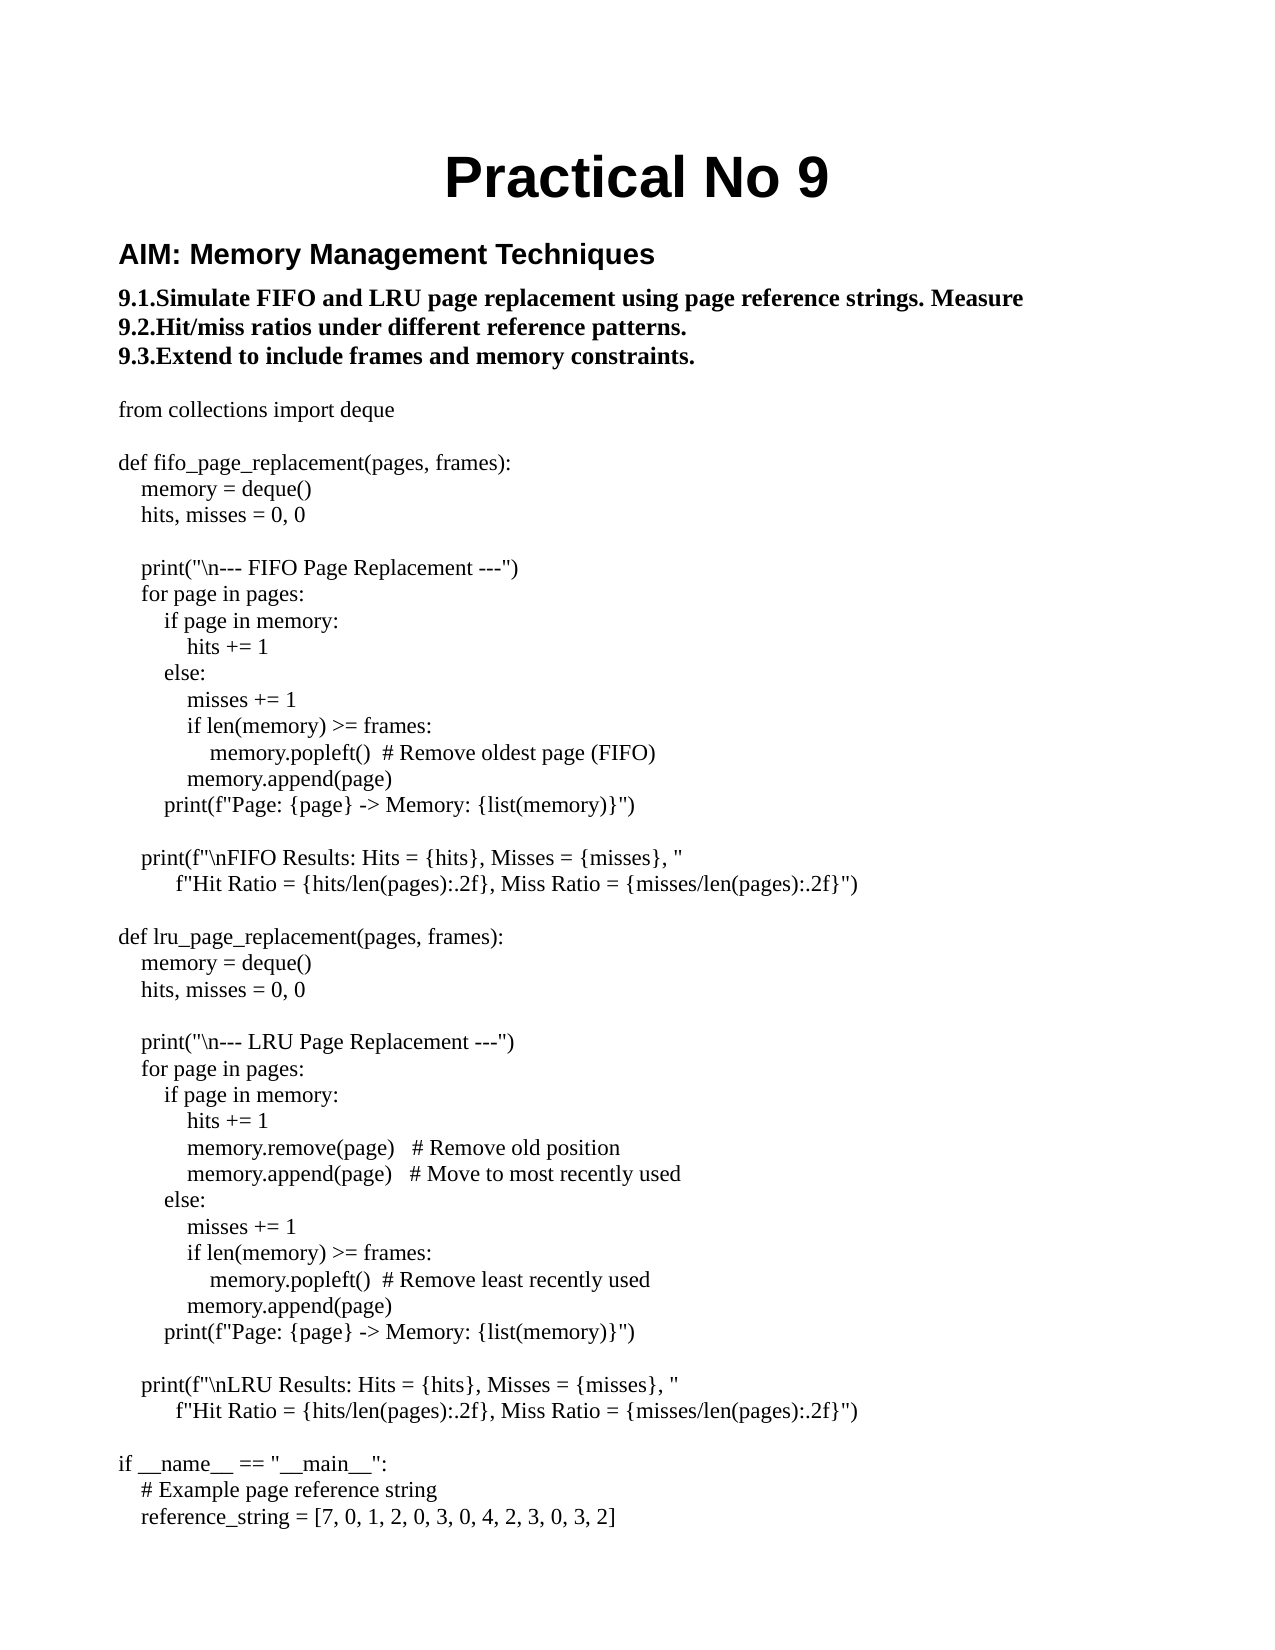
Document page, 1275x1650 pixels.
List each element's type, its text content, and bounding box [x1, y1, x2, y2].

text 9.3.Extend to include frames and memory constraints. [118, 341, 1157, 369]
text if len(memory) >= frames: [118, 1239, 1157, 1266]
text memory = deque() [118, 475, 1157, 501]
text if len(memory) >= frames: [118, 712, 1157, 738]
text def lru_page_replacement(pages, frames): [118, 923, 1157, 949]
text reference_string = [7, 0, 1, 2, 0, 3, 0, 4, 2, 3, 0, 3, 2] [118, 1503, 1157, 1529]
text hits += 1 [118, 1107, 1157, 1134]
text for page in pages: [118, 1055, 1157, 1081]
text hits += 1 [118, 633, 1157, 659]
subtitle AIM: Memory Management Techniques [118, 237, 1157, 271]
text memory = deque() [118, 949, 1157, 976]
text print(f"\nFIFO Results: Hits = {hits}, Misses = {misses}, " [118, 844, 1157, 870]
text misses += 1 [118, 1213, 1157, 1239]
text hits, misses = 0, 0 [118, 501, 1157, 528]
text if page in memory: [118, 607, 1157, 633]
text 9.2.Hit/miss ratios under different reference patterns. [118, 312, 1157, 341]
text 9.1.Simulate FIFO and LRU page replacement using page reference strings. Measure [118, 283, 1157, 312]
text f"Hit Ratio = {hits/len(pages):.2f}, Miss Ratio = {misses/len(pages):.2f}") [118, 1397, 1157, 1424]
text memory.append(page) [118, 765, 1157, 791]
text from collections import deque [118, 396, 1157, 422]
text print(f"Page: {page} -> Memory: {list(memory)}") [118, 1318, 1157, 1345]
text # Example page reference string [118, 1476, 1157, 1503]
text print("\n--- FIFO Page Replacement ---") [118, 554, 1157, 580]
title Practical No 9 [118, 143, 1157, 210]
text if page in memory: [118, 1081, 1157, 1107]
text memory.remove(page) # Remove old position [118, 1134, 1157, 1160]
text print("\n--- LRU Page Replacement ---") [118, 1028, 1157, 1055]
text f"Hit Ratio = {hits/len(pages):.2f}, Miss Ratio = {misses/len(pages):.2f}") [118, 870, 1157, 897]
text memory.append(page) [118, 1292, 1157, 1318]
text misses += 1 [118, 686, 1157, 712]
text print(f"\nLRU Results: Hits = {hits}, Misses = {misses}, " [118, 1371, 1157, 1397]
text else: [118, 659, 1157, 686]
text memory.append(page) # Move to most recently used [118, 1160, 1157, 1187]
text def fifo_page_replacement(pages, frames): [118, 449, 1157, 475]
text if __name__ == "__main__": [118, 1450, 1157, 1476]
text else: [118, 1187, 1157, 1213]
text memory.popleft() # Remove oldest page (FIFO) [118, 738, 1157, 765]
text print(f"Page: {page} -> Memory: {list(memory)}") [118, 791, 1157, 818]
text hits, misses = 0, 0 [118, 976, 1157, 1002]
text for page in pages: [118, 580, 1157, 607]
text memory.popleft() # Remove least recently used [118, 1266, 1157, 1292]
